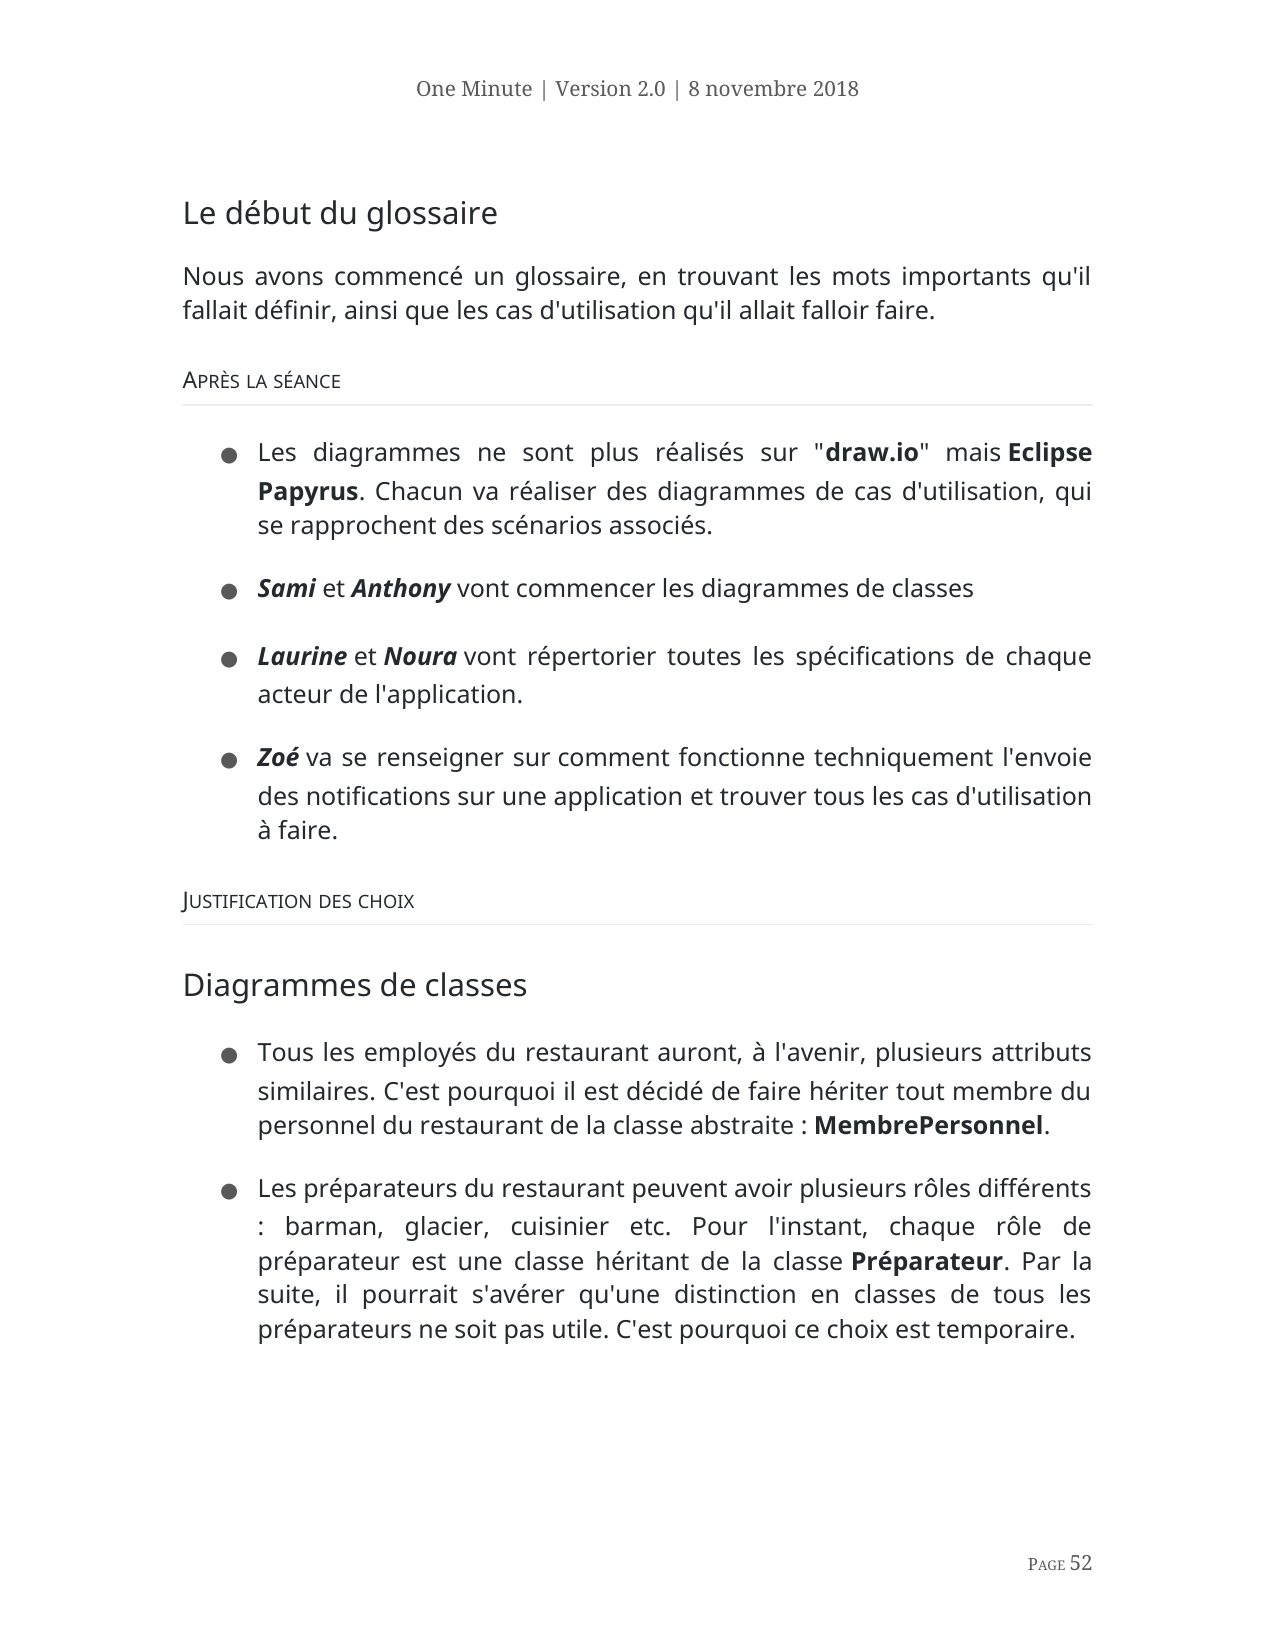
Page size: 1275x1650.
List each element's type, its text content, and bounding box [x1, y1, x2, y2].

subtitle Justification des choix [182, 884, 1093, 925]
list Les diagrammes ne sont plus réalisés sur "draw.io" mais Eclipse Papyrus. Chacun va réaliser des diagrammes de cas d'utilisation, qui se rapprochent des scénarios associés. [220, 431, 1093, 541]
text Nous avons commencé un glossaire, en trouvant les mots importants qu'il fallait définir, ainsi que les cas d'utilisation qu'il allait falloir faire. [182, 259, 1093, 327]
subtitle Le début du glossaire [182, 191, 1093, 234]
list Tous les employés du restaurant auront, à l'avenir, plusieurs attributs similaires. C'est pourquoi il est décidé de faire hériter tout membre du personnel du restaurant de la classe abstraite : MembrePersonnel. [220, 1031, 1093, 1141]
subtitle Après la séance [182, 364, 1093, 406]
list Zoé va se renseigner sur comment fonctionne techniquement l'envoie des notifications sur une application et trouver tous les cas d'utilisation à faire. [220, 736, 1093, 847]
list Sami et Anthony vont commencer les diagrammes de classes [220, 566, 1093, 609]
subtitle Diagrammes de classes [182, 963, 1093, 1006]
list Les préparateurs du restaurant peuvent avoir plusieurs rôles différents : barman, glacier, cuisinier etc. Pour l'instant, chaque rôle de préparateur est une classe héritant de la classe Préparateur. Par la suite, il pourrait s'avérer qu'une distinction en classes de tous les préparateurs ne soit pas utile. C'est pourquoi ce choix est temporaire. [220, 1166, 1093, 1345]
list Laurine et Noura vont répertorier toutes les spécifications de chaque acteur de l'application. [220, 634, 1093, 711]
